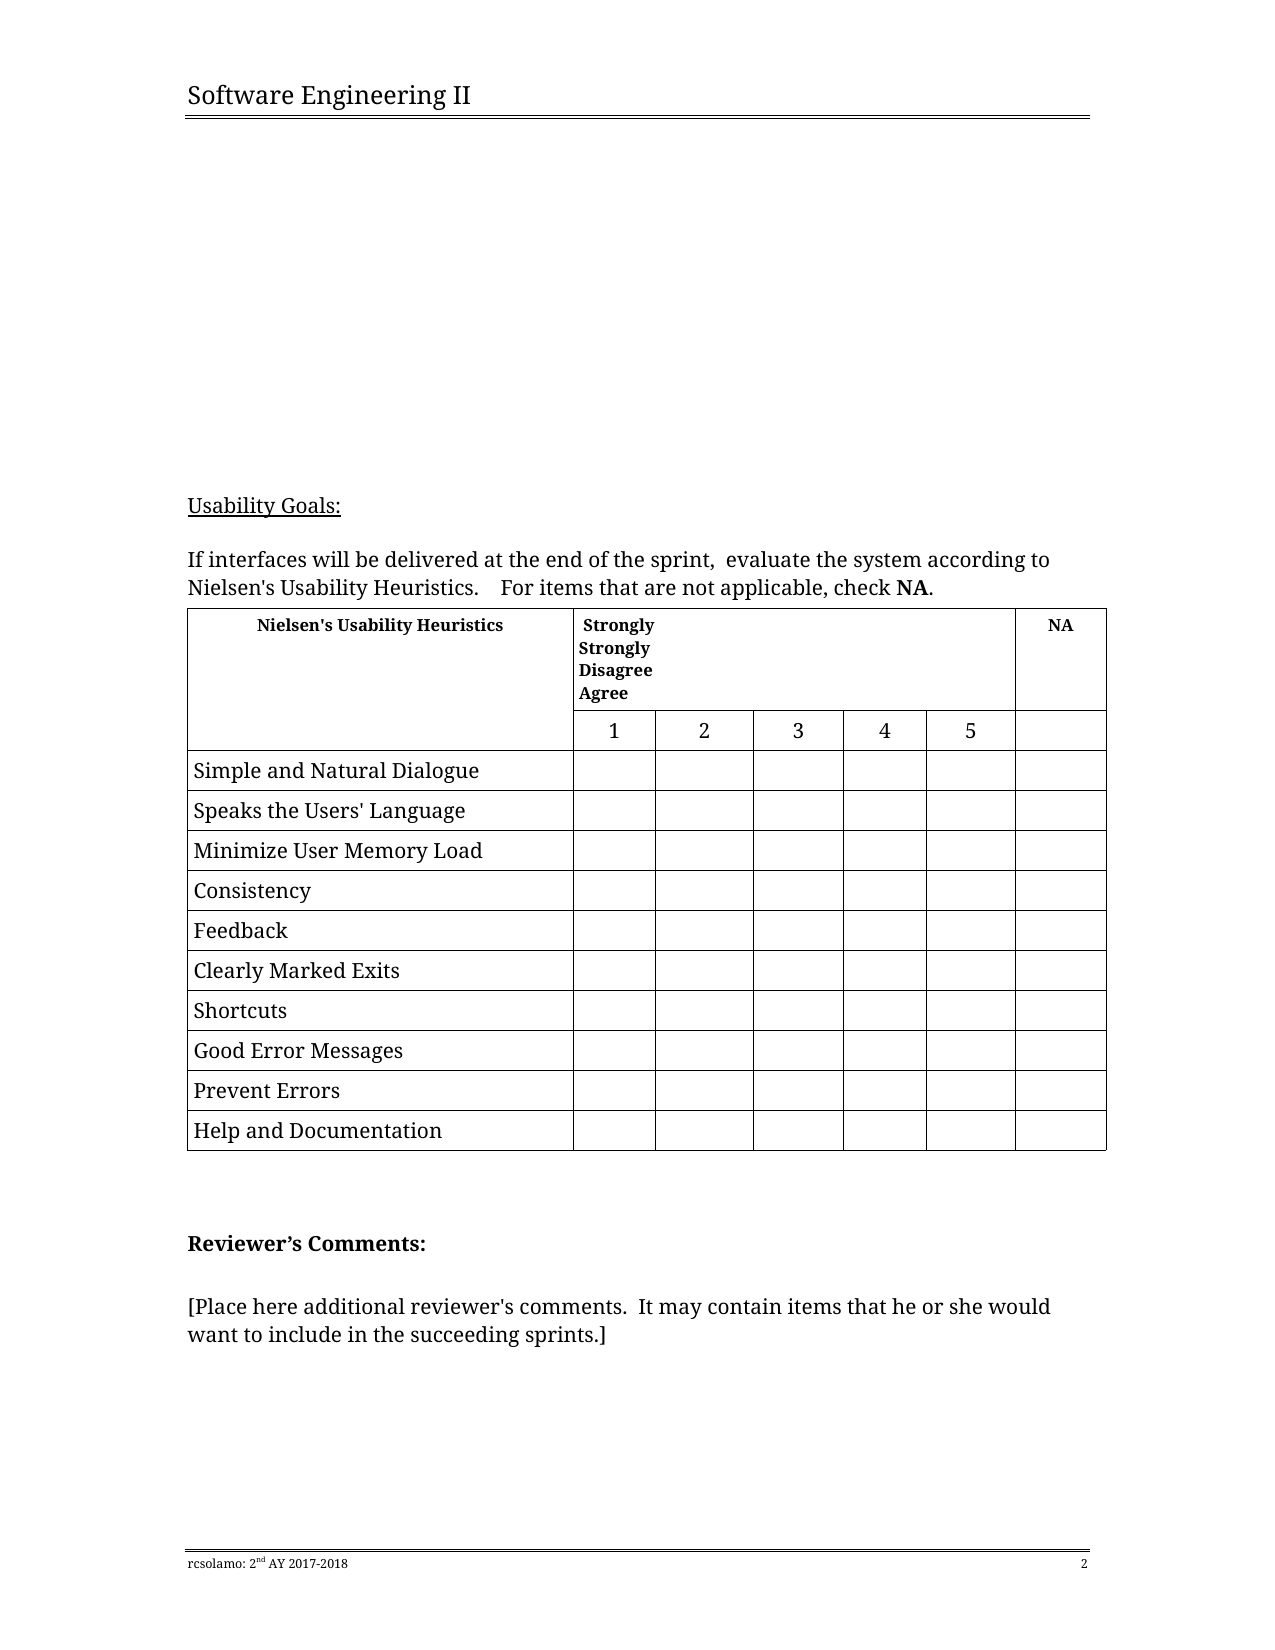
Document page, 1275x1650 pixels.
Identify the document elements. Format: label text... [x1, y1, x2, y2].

table_cell [1016, 1031, 1106, 1070]
text Usability Goals: [187, 491, 1087, 520]
table_cell [754, 1071, 843, 1110]
table_cell [754, 1111, 843, 1150]
table_cell 5 [927, 711, 1015, 750]
table_cell [656, 1031, 753, 1070]
table_cell [574, 991, 655, 1030]
table_cell [656, 831, 753, 870]
table_cell Good Error Messages [188, 1031, 573, 1070]
table_cell [574, 1111, 655, 1150]
table_cell [754, 951, 843, 990]
table_cell [1016, 871, 1106, 910]
table_cell [754, 831, 843, 870]
table_cell [927, 751, 1015, 790]
table_cell [1016, 831, 1106, 870]
table_cell [844, 871, 926, 910]
subtitle Reviewer’s Comments: [187, 1229, 1087, 1286]
table_cell [1016, 711, 1106, 750]
table_cell [1016, 991, 1106, 1030]
table_cell Minimize User Memory Load [188, 831, 573, 870]
table_cell [1016, 1071, 1106, 1110]
table_cell [844, 1071, 926, 1110]
table_cell Consistency [188, 871, 573, 910]
table_header Nielsen's Usability Heuristics [188, 609, 573, 750]
text [Place here additional reviewer's comments. It may contain items that he or she would want to include in the succeeding sprints.] [187, 1292, 1087, 1349]
table_cell [574, 911, 655, 950]
table_cell [927, 1111, 1015, 1150]
table_header Strongly Strongly Disagree Agree [574, 609, 1015, 710]
table_cell 3 [754, 711, 843, 750]
table_cell [574, 1031, 655, 1070]
table_cell [927, 951, 1015, 990]
table_cell [844, 1031, 926, 1070]
table_cell [927, 831, 1015, 870]
table_cell [927, 1071, 1015, 1110]
table_cell [844, 831, 926, 870]
table_cell Feedback [188, 911, 573, 950]
table_cell [754, 871, 843, 910]
table_cell [754, 751, 843, 790]
table_cell [656, 991, 753, 1030]
subtitle If interfaces will be delivered at the end of the sprint, evaluate the system according to Nielsen's Usability Heuristics. For items that are not applicable, check NA. [187, 545, 1087, 602]
table_cell [656, 1111, 753, 1150]
table_cell [574, 831, 655, 870]
table_cell Shortcuts [188, 991, 573, 1030]
table_cell 2 [656, 711, 753, 750]
table_cell [656, 751, 753, 790]
table_cell [574, 751, 655, 790]
table_cell [574, 871, 655, 910]
table_cell Prevent Errors [188, 1071, 573, 1110]
table_cell [844, 751, 926, 790]
table_cell [754, 791, 843, 830]
table_cell [927, 991, 1015, 1030]
table_cell [656, 911, 753, 950]
table_cell Simple and Natural Dialogue [188, 751, 573, 790]
table_cell [754, 991, 843, 1030]
table_cell [1016, 951, 1106, 990]
table_cell [656, 1071, 753, 1110]
table_cell [844, 1111, 926, 1150]
table_cell [574, 1071, 655, 1110]
table_cell 4 [844, 711, 926, 750]
table_cell [656, 871, 753, 910]
table_cell [927, 791, 1015, 830]
table_cell [574, 951, 655, 990]
table_cell Clearly Marked Exits [188, 951, 573, 990]
table_cell [927, 871, 1015, 910]
table_cell [844, 951, 926, 990]
table_cell [1016, 911, 1106, 950]
table_cell [754, 911, 843, 950]
table_cell [844, 911, 926, 950]
table_header NA [1016, 609, 1106, 710]
table_cell [927, 911, 1015, 950]
table_cell [927, 1031, 1015, 1070]
table_cell [844, 791, 926, 830]
table_cell [1016, 751, 1106, 790]
table_cell Help and Documentation [188, 1111, 573, 1150]
table_cell [754, 1031, 843, 1070]
table_cell [656, 791, 753, 830]
table_cell [574, 791, 655, 830]
table_cell [1016, 1111, 1106, 1150]
table_cell [1016, 791, 1106, 830]
table_cell 1 [574, 711, 655, 750]
table_cell Speaks the Users' Language [188, 791, 573, 830]
table_cell [844, 991, 926, 1030]
table_cell [656, 951, 753, 990]
